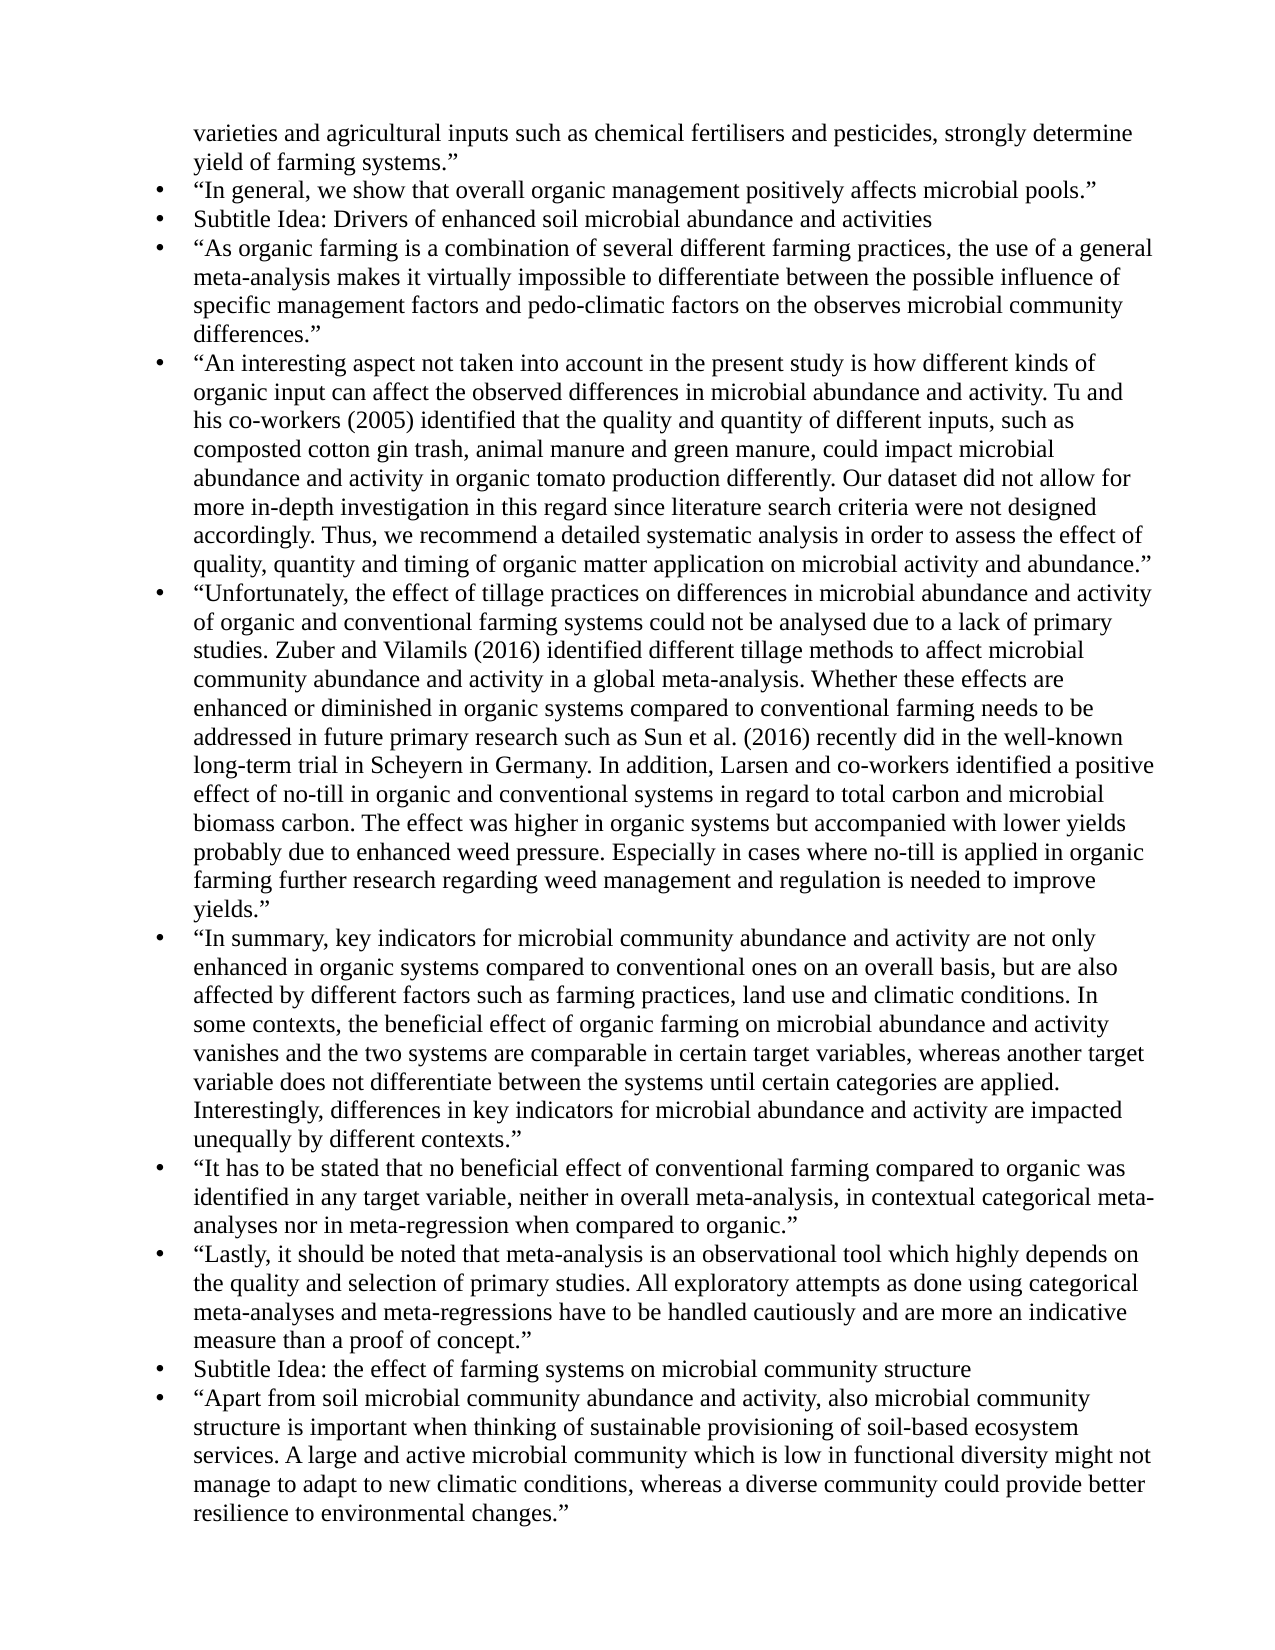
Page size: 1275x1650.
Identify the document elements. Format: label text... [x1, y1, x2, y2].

list “Unfortunately, the effect of tillage practices on differences in microbial abundance and activity of organic and conventional farming systems could not be analysed due to a lack of primary studies. Zuber and Vilamils (2016) identified different tillage methods to affect microbial community abundance and activity in a global meta-analysis. Whether these effects are enhanced or diminished in organic systems compared to conventional farming needs to be addressed in future primary research such as Sun et al. (2016) recently did in the well-known long-term trial in Scheyern in Germany. In addition, Larsen and co-workers identified a positive effect of no-till in organic and conventional systems in regard to total carbon and microbial biomass carbon. The effect was higher in organic systems but accompanied with lower yields probably due to enhanced weed pressure. Especially in cases where no-till is applied in organic farming further research regarding weed management and regulation is needed to improve yields.” [156, 578, 1157, 923]
list varieties and agricultural inputs such as chemical fertilisers and pesticides, strongly determine yield of farming systems.” [156, 118, 1157, 176]
list “It has to be stated that no beneficial effect of conventional farming compared to organic was identified in any target variable, neither in overall meta-analysis, in contextual categorical meta-analyses nor in meta-regression when compared to organic.” [156, 1153, 1157, 1239]
list “In summary, key indicators for microbial community abundance and activity are not only enhanced in organic systems compared to conventional ones on an overall basis, but are also affected by different factors such as farming practices, land use and climatic conditions. In some contexts, the beneficial effect of organic farming on microbial abundance and activity vanishes and the two systems are comparable in certain target variables, whereas another target variable does not differentiate between the systems until certain categories are applied. Interestingly, differences in key indicators for microbial abundance and activity are impacted unequally by different contexts.” [156, 923, 1157, 1153]
list Subtitle Idea: Drivers of enhanced soil microbial abundance and activities [156, 204, 1157, 233]
list “Lastly, it should be noted that meta-analysis is an observational tool which highly depends on the quality and selection of primary studies. All exploratory attempts as done using categorical meta-analyses and meta-regressions have to be handled cautiously and are more an indicative measure than a proof of concept.” [156, 1239, 1157, 1354]
list “Apart from soil microbial community abundance and activity, also microbial community structure is important when thinking of sustainable provisioning of soil-based ecosystem services. A large and active microbial community which is low in functional diversity might not manage to adapt to new climatic conditions, whereas a diverse community could provide better resilience to environmental changes.” [156, 1383, 1157, 1527]
list “In general, we show that overall organic management positively affects microbial pools.” [156, 176, 1157, 204]
list “As organic farming is a combination of several different farming practices, the use of a general meta-analysis makes it virtually impossible to differentiate between the possible influence of specific management factors and pedo-climatic factors on the observes microbial community differences.” [156, 233, 1157, 348]
list Subtitle Idea: the effect of farming systems on microbial community structure [156, 1354, 1157, 1383]
list “An interesting aspect not taken into account in the present study is how different kinds of organic input can affect the observed differences in microbial abundance and activity. Tu and his co-workers (2005) identified that the quality and quantity of different inputs, such as composted cotton gin trash, animal manure and green manure, could impact microbial abundance and activity in organic tomato production differently. Our dataset did not allow for more in-depth investigation in this regard since literature search criteria were not designed accordingly. Thus, we recommend a detailed systematic analysis in order to assess the effect of quality, quantity and timing of organic matter application on microbial activity and abundance.” [156, 348, 1157, 578]
